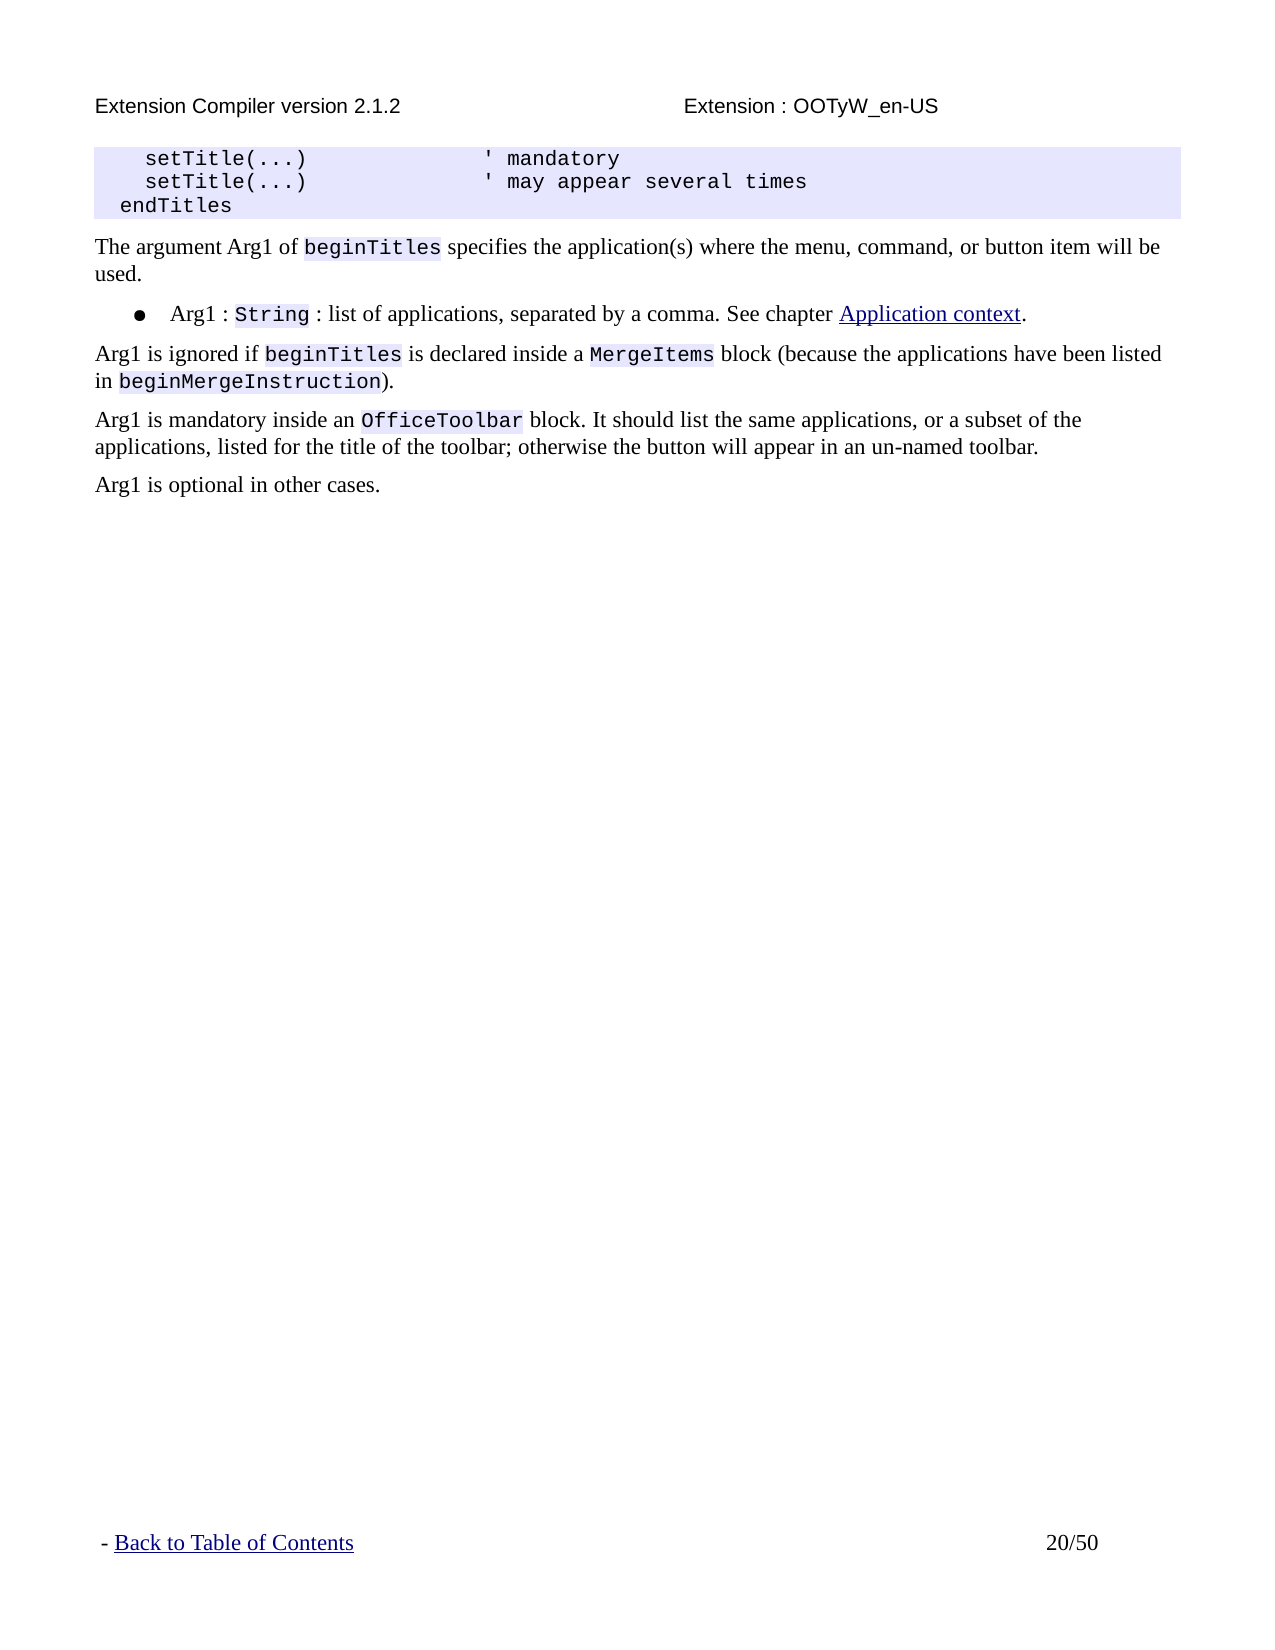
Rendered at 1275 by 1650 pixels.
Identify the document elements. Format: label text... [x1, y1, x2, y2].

text endTitles [94, 195, 1181, 219]
text setTitle(...) ' may appear several times [94, 171, 1181, 195]
text setTitle(...) ' mandatory [94, 147, 1181, 171]
text The argument Arg1 of beginTitles specifies the application(s) where the menu, command, or button item will be used. [94, 234, 1181, 286]
text Arg1 is mandatory inside an OfficeToolbar block. It should list the same applications, or a subset of the applications, listed for the title of the toolbar; otherwise the button will appear in an un-named toolbar. [94, 407, 1181, 459]
text Arg1 is ignored if beginTitles is declared inside a MergeItems block (because the applications have been listed in beginMergeInstruction). [94, 341, 1181, 394]
text Arg1 is optional in other cases. [94, 472, 1181, 497]
list Arg1 : String : list of applications, separated by a comma. See chapter Application context. [132, 301, 1181, 328]
